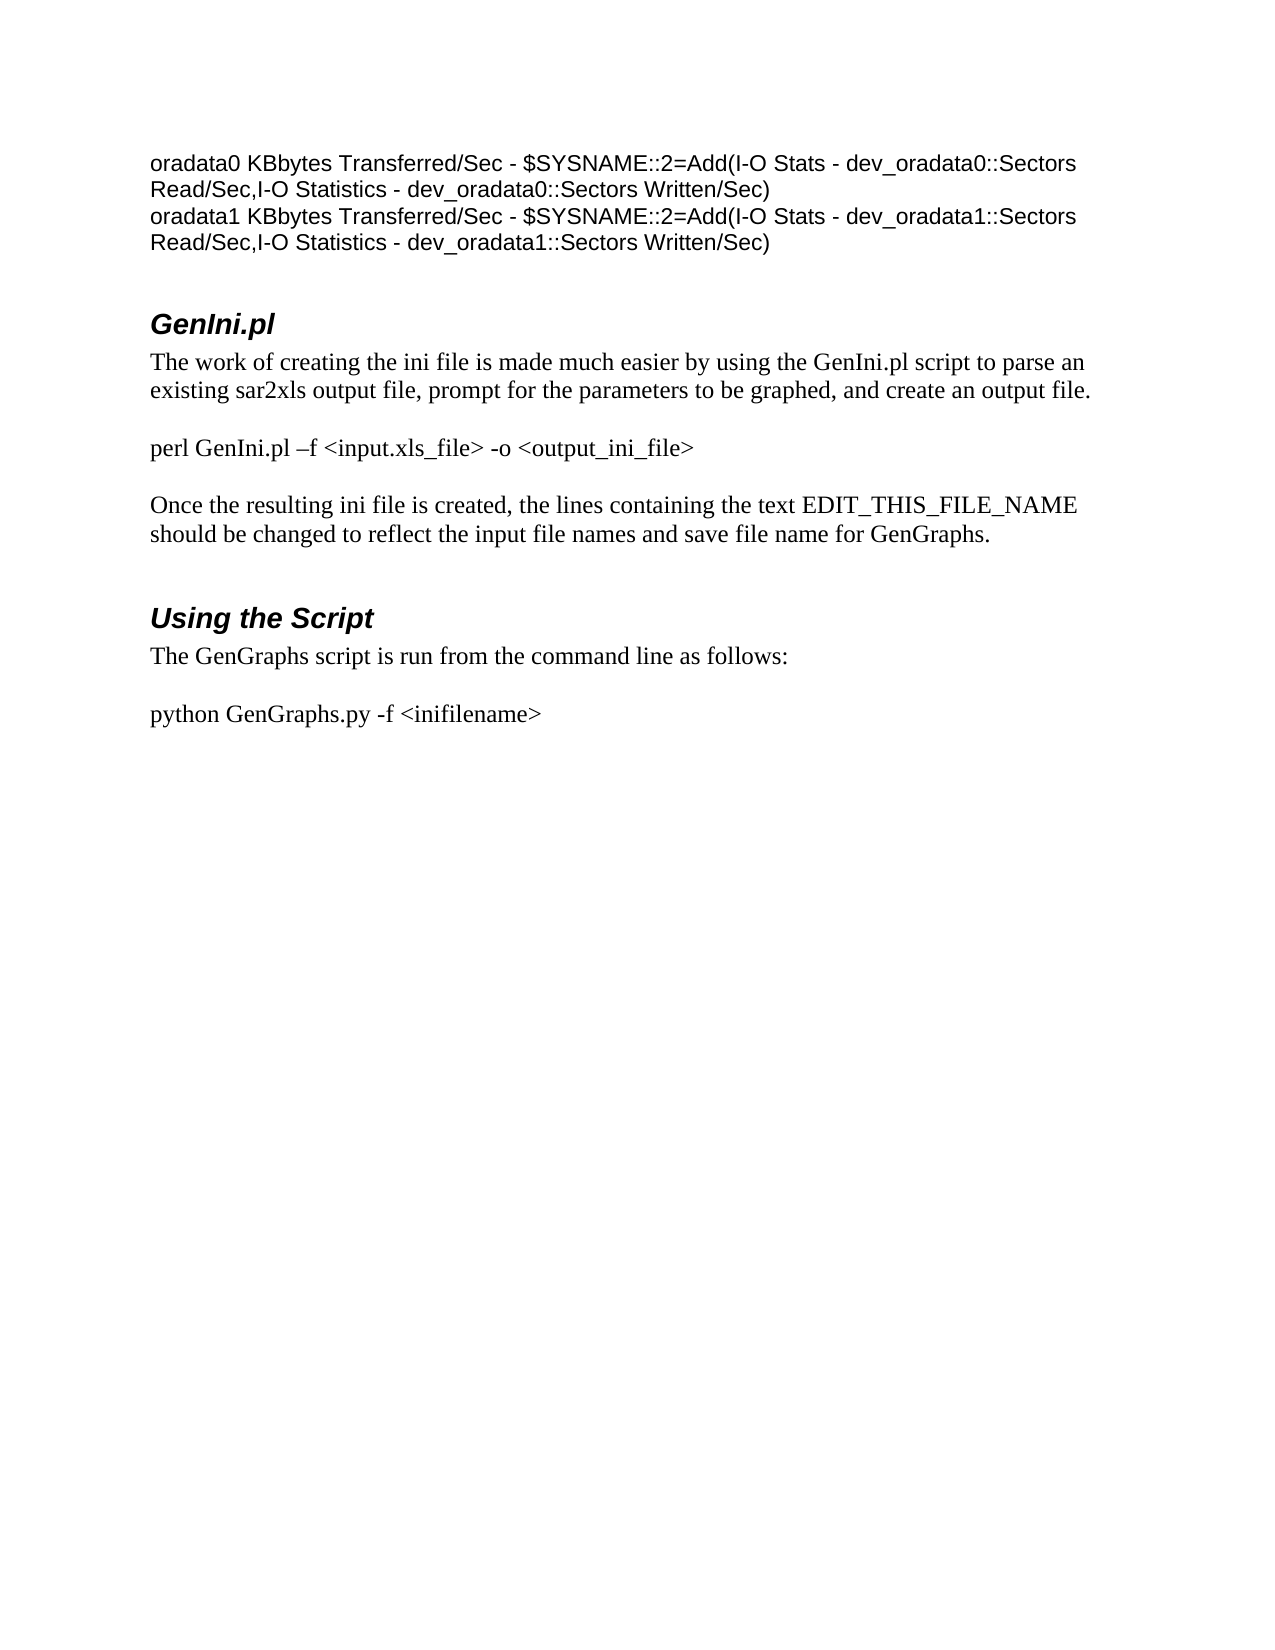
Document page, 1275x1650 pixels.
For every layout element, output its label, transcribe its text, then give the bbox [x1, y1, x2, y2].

text The GenGraphs script is run from the command line as follows: [150, 641, 1125, 670]
text oradata0 KBbytes Transferred/Sec - $SYSNAME::2=Add(I-O Stats - dev_oradata0::Sectors Read/Sec,I-O Statistics - dev_oradata0::Sectors Written/Sec) [150, 150, 1125, 203]
text oradata1 KBbytes Transferred/Sec - $SYSNAME::2=Add(I-O Stats - dev_oradata1::Sectors Read/Sec,I-O Statistics - dev_oradata1::Sectors Written/Sec) [150, 203, 1125, 255]
text The work of creating the ini file is made much easier by using the GenIni.pl script to parse an existing sar2xls output file, prompt for the parameters to be graphed, and create an output file. [150, 347, 1125, 404]
text Once the resulting ini file is created, the lines containing the text EDIT_THIS_FILE_NAME should be changed to reflect the input file names and save file name for GenGraphs. [150, 490, 1125, 548]
text GenIni.pl [150, 307, 1125, 340]
text Using the Script [150, 602, 1125, 635]
text perl GenIni.pl –f <input.xls_file> -o <output_ini_file> [150, 433, 1125, 462]
text python GenGraphs.py -f <inifilename> [150, 699, 1125, 728]
